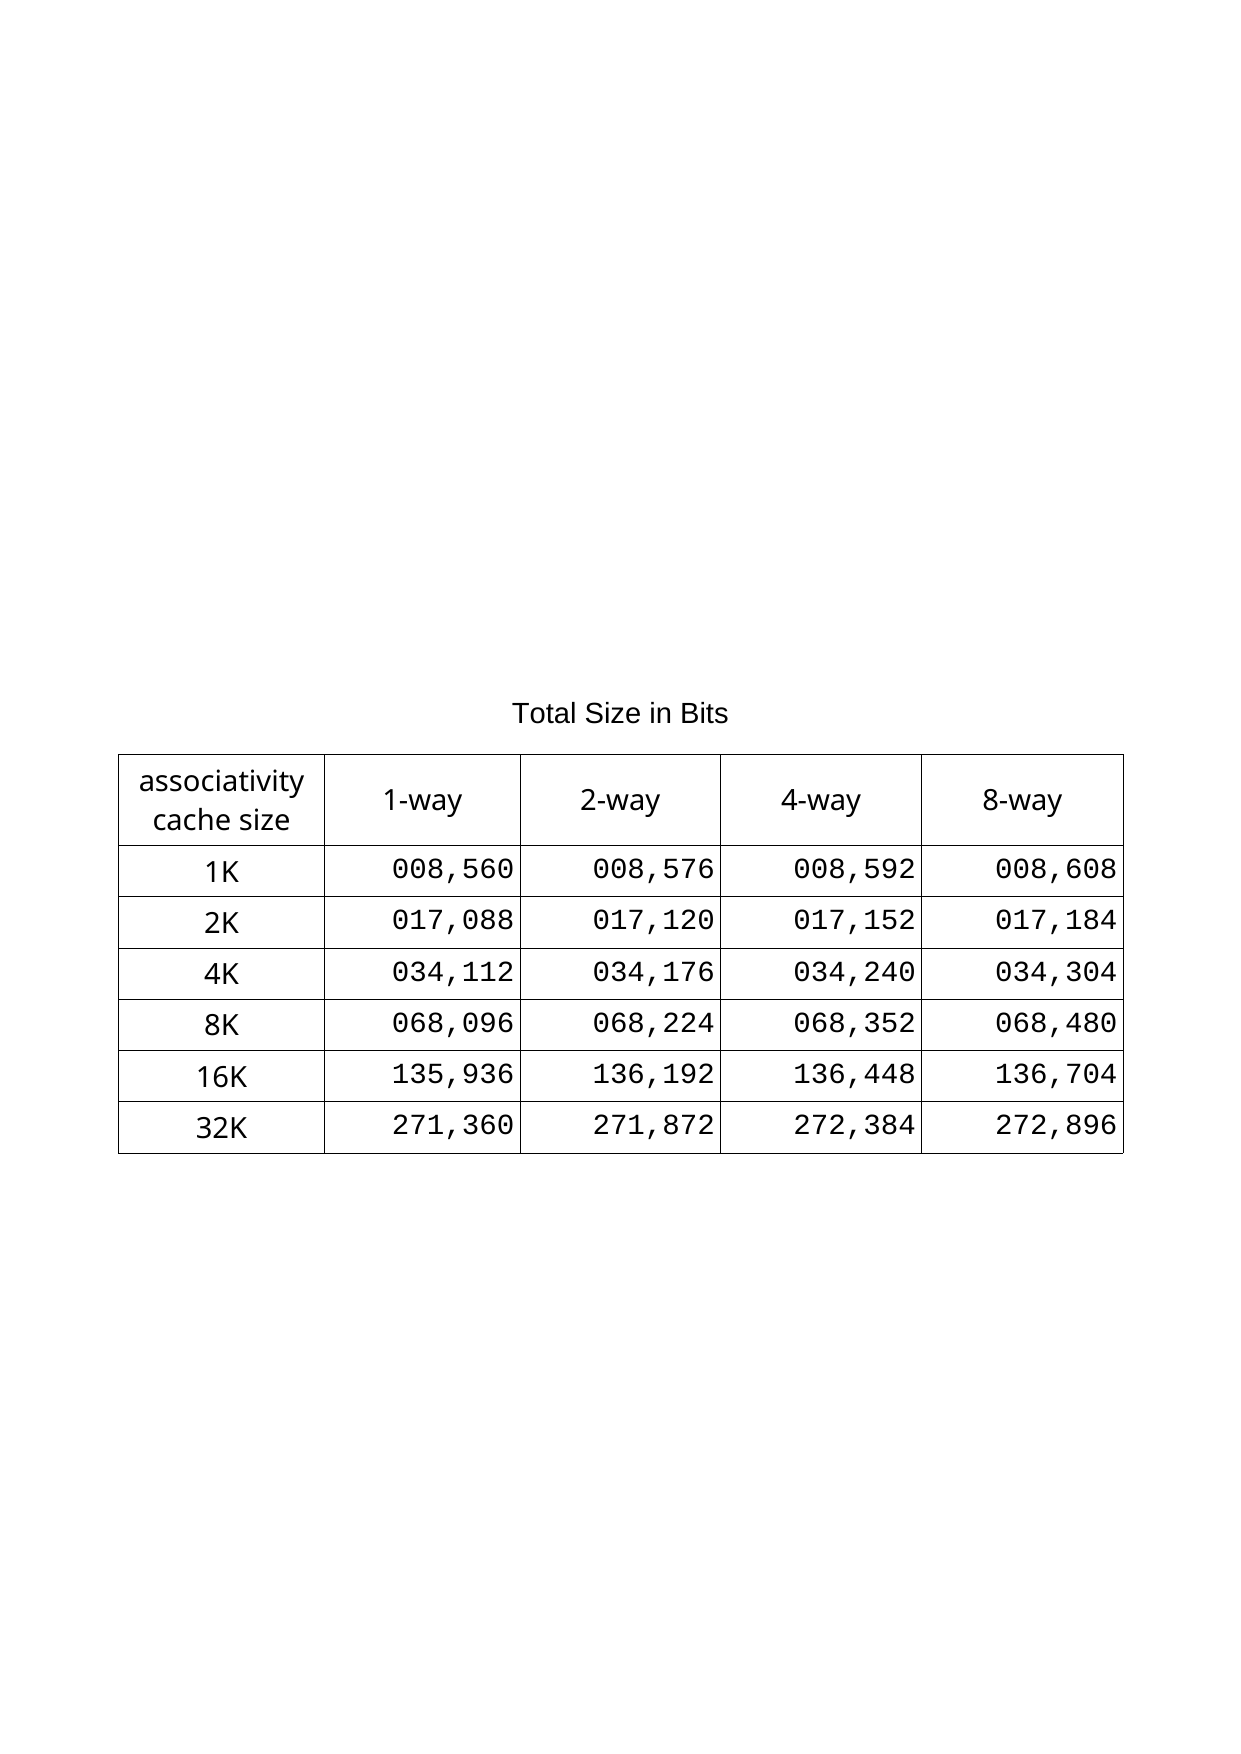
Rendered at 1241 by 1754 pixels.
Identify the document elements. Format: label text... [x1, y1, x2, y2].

table_header 2-way [521, 755, 720, 845]
table_cell 008,608 [922, 846, 1123, 896]
table_cell 136,192 [521, 1051, 720, 1101]
table_header associativity cache size [119, 755, 324, 845]
table_cell 017,184 [922, 897, 1123, 947]
table_cell 017,152 [721, 897, 921, 947]
table_cell 017,120 [521, 897, 720, 947]
table_cell 32K [119, 1102, 324, 1152]
table_cell 068,096 [325, 1000, 520, 1050]
table_cell 136,448 [721, 1051, 921, 1101]
table_cell 1K [119, 846, 324, 896]
table_cell 271,872 [521, 1102, 720, 1152]
table_header 8-way [922, 755, 1123, 845]
table_cell 068,480 [922, 1000, 1123, 1050]
table_cell 272,384 [721, 1102, 921, 1152]
table_cell 008,576 [521, 846, 720, 896]
table_header 1-way [325, 755, 520, 845]
table_cell 068,352 [721, 1000, 921, 1050]
table_cell 16K [119, 1051, 324, 1101]
table_header 4-way [721, 755, 921, 845]
table_cell 034,304 [922, 949, 1123, 999]
table_cell 4K [119, 949, 324, 999]
table_cell 8K [119, 1000, 324, 1050]
table_cell 008,592 [721, 846, 921, 896]
table_cell 136,704 [922, 1051, 1123, 1101]
table_cell 008,560 [325, 846, 520, 896]
table_cell 2K [119, 897, 324, 947]
table_cell 271,360 [325, 1102, 520, 1152]
text Total Size in Bits [118, 697, 1122, 730]
table_cell 068,224 [521, 1000, 720, 1050]
table_cell 034,176 [521, 949, 720, 999]
table_cell 034,112 [325, 949, 520, 999]
table_cell 017,088 [325, 897, 520, 947]
table_cell 135,936 [325, 1051, 520, 1101]
table_cell 034,240 [721, 949, 921, 999]
table_cell 272,896 [922, 1102, 1123, 1152]
